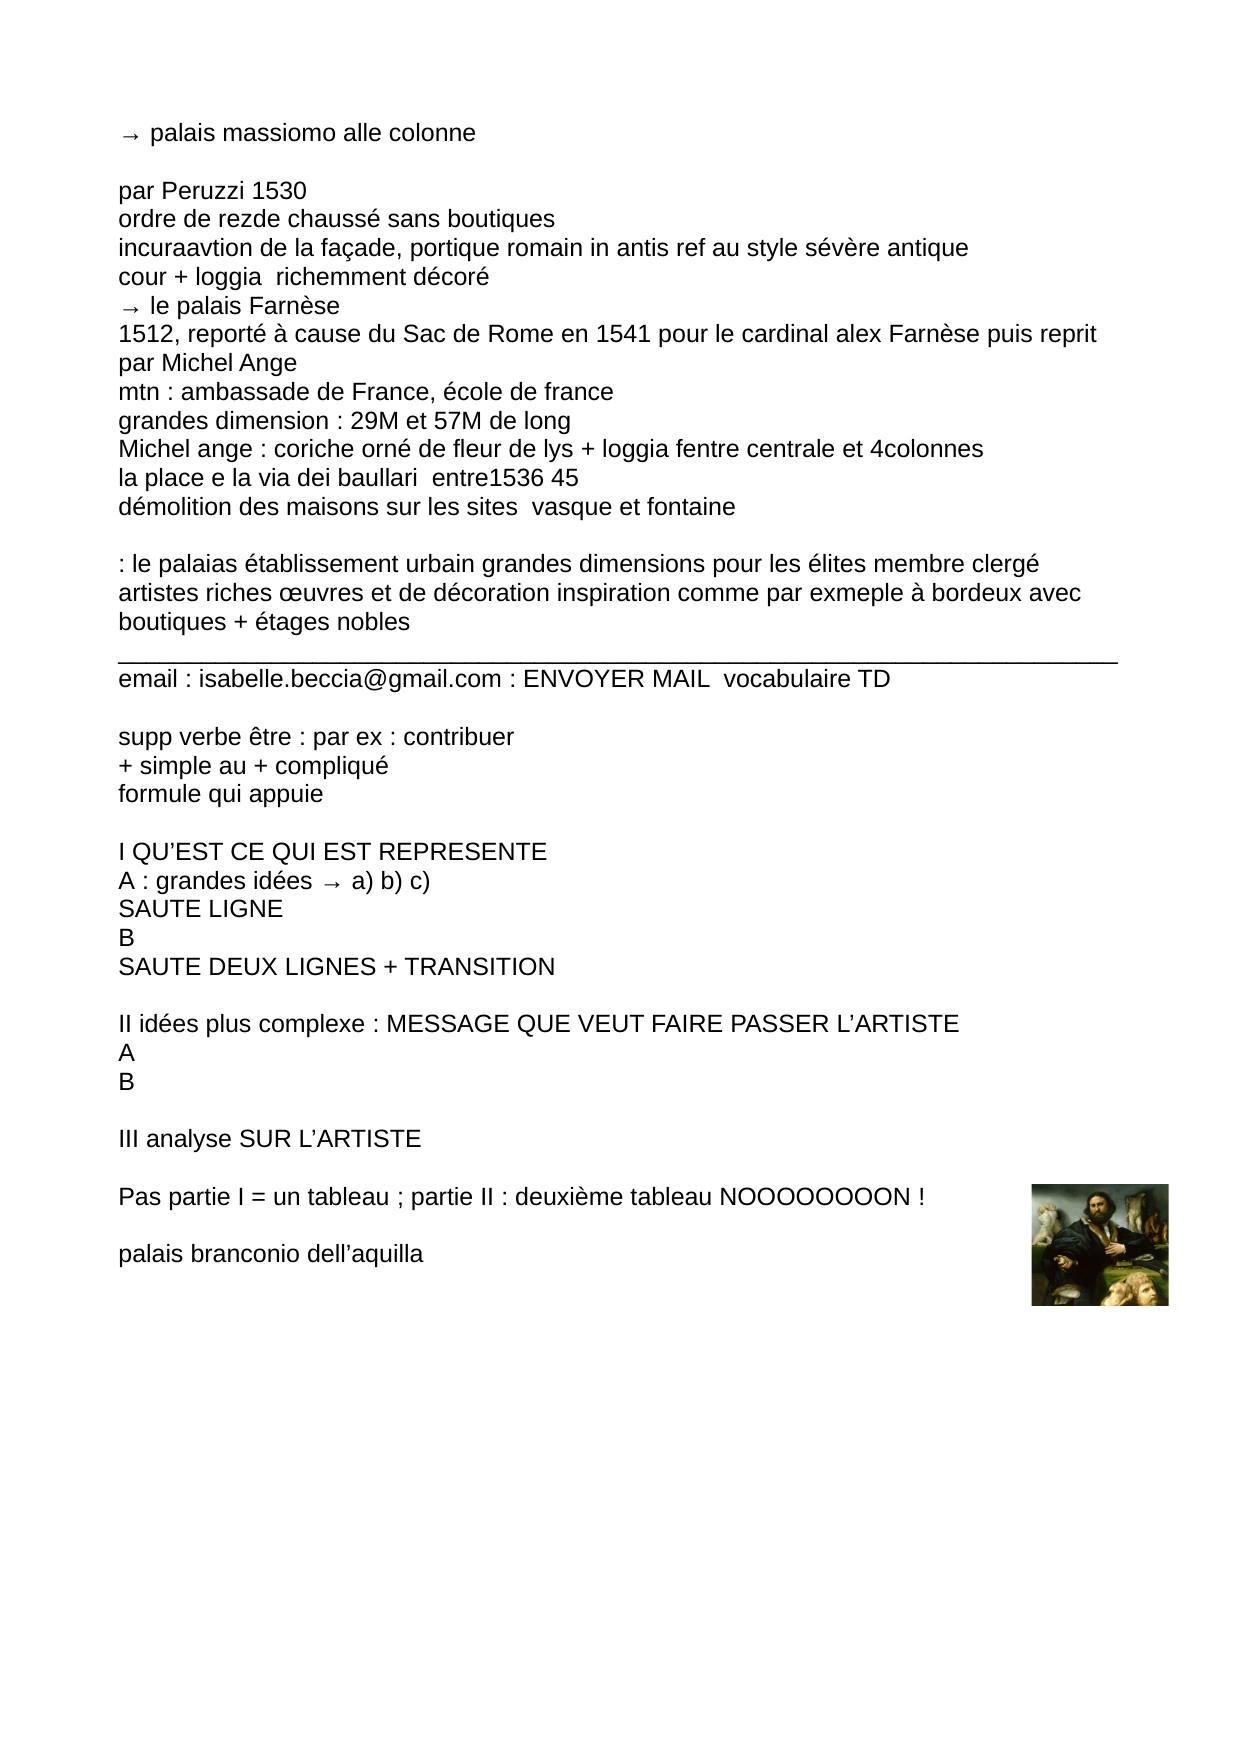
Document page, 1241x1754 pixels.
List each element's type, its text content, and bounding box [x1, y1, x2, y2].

text supp verbe être : par ex : contribuer [118, 722, 1122, 751]
text mtn : ambassade de France, école de france [118, 377, 1122, 406]
text la place e la via dei baullari entre1536 45 [118, 463, 1122, 492]
text II idées plus complexe : MESSAGE QUE VEUT FAIRE PASSER L’ARTISTE [118, 1009, 1122, 1038]
text palais branconio dell’aquilla [118, 1239, 1031, 1268]
text Pas partie I = un tableau ; partie II : deuxième tableau NOOOOOOOON ! [118, 1182, 1122, 1211]
text grandes dimension : 29M et 57M de long [118, 406, 1122, 434]
picture [1031, 1184, 1169, 1306]
text SAUTE DEUX LIGNES + TRANSITION [118, 952, 1122, 981]
text email : isabelle.beccia@gmail.com : ENVOYER MAIL vocabulaire TD [118, 664, 1122, 693]
text B [118, 923, 1122, 952]
text démolition des maisons sur les sites vasque et fontaine [118, 492, 1122, 521]
text ________________________________________________________________________ [118, 636, 1122, 664]
text Michel ange : coriche orné de fleur de lys + loggia fentre centrale et 4colonnes [118, 434, 1122, 463]
text cour + loggia richemment décoré [118, 262, 1122, 291]
text 1512, reporté à cause du Sac de Rome en 1541 pour le cardinal alex Farnèse puis reprit par Michel Ange [118, 319, 1122, 377]
text ordre de rezde chaussé sans boutiques [118, 204, 1122, 233]
text → le palais Farnèse [118, 291, 1122, 319]
text → palais massiomo alle colonne [118, 118, 1122, 147]
text B [118, 1067, 1122, 1096]
text : le palaias établissement urbain grandes dimensions pour les élites membre clergé artistes riches œuvres et de décoration inspiration comme par exmeple à bordeux avec boutiques + étages nobles [118, 549, 1122, 636]
text par Peruzzi 1530 [118, 176, 1122, 204]
text III analyse SUR L’ARTISTE [118, 1124, 1122, 1153]
text A : grandes idées → a) b) c) [118, 866, 1122, 894]
text + simple au + compliqué [118, 751, 1122, 779]
text SAUTE LIGNE [118, 894, 1122, 923]
text incuraavtion de la façade, portique romain in antis ref au style sévère antique [118, 233, 1122, 262]
text formule qui appuie [118, 779, 1122, 808]
text A [118, 1038, 1122, 1067]
text I QU’EST CE QUI EST REPRESENTE [118, 837, 1122, 866]
